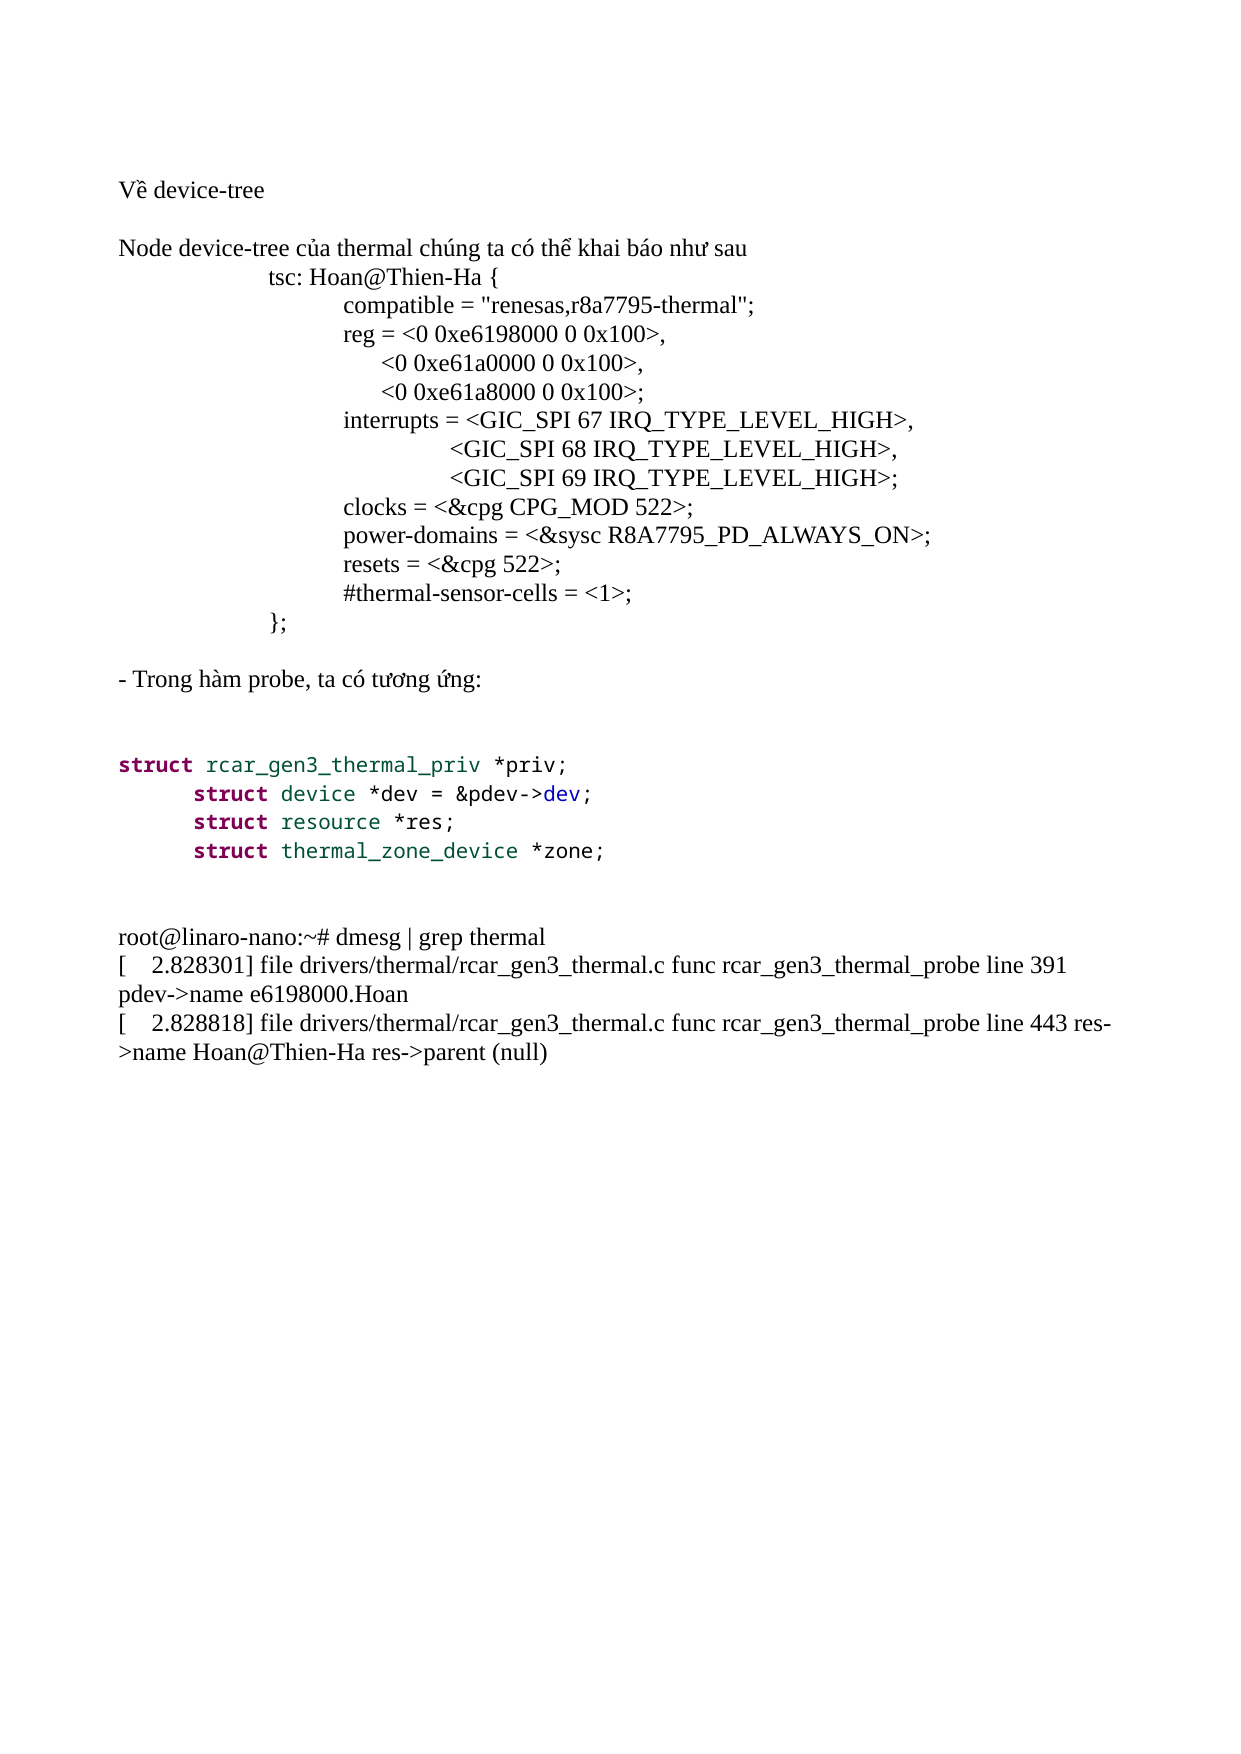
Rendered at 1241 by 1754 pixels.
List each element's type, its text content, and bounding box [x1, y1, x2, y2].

text <GIC_SPI 69 IRQ_TYPE_LEVEL_HIGH>; [118, 463, 1122, 492]
text reg = <0 0xe6198000 0 0x100>, [118, 319, 1122, 348]
text compatible = "renesas,r8a7795-thermal"; [118, 291, 1122, 319]
text root@linaro-nano:~# dmesg | grep thermal [118, 922, 1122, 950]
text power-domains = <&sysc R8A7795_PD_ALWAYS_ON>; [118, 521, 1122, 549]
text struct thermal_zone_device *zone; [118, 836, 1122, 864]
text struct resource *res; [118, 807, 1122, 836]
text - Trong hàm probe, ta có tương ứng: [118, 664, 1122, 693]
text #thermal-sensor-cells = <1>; [118, 578, 1122, 607]
text Node device-tree của thermal chúng ta có thể khai báo như sau [118, 233, 1122, 262]
text [ 2.828818] file drivers/thermal/rcar_gen3_thermal.c func rcar_gen3_thermal_probe line 443 res->name Hoan@Thien-Ha res->parent (null) [118, 1008, 1122, 1065]
text <0 0xe61a8000 0 0x100>; [118, 377, 1122, 406]
text Về device-tree [118, 176, 1122, 204]
text interrupts = <GIC_SPI 67 IRQ_TYPE_LEVEL_HIGH>, [118, 406, 1122, 434]
text tsc: Hoan@Thien-Ha { [118, 262, 1122, 291]
text }; [118, 607, 1122, 636]
text <0 0xe61a0000 0 0x100>, [118, 348, 1122, 377]
text resets = <&cpg 522>; [118, 549, 1122, 578]
text struct device *dev = &pdev->dev; [118, 779, 1122, 807]
text [ 2.828301] file drivers/thermal/rcar_gen3_thermal.c func rcar_gen3_thermal_probe line 391 pdev->name e6198000.Hoan [118, 950, 1122, 1008]
text struct rcar_gen3_thermal_priv *priv; [118, 751, 1122, 779]
text clocks = <&cpg CPG_MOD 522>; [118, 492, 1122, 521]
text <GIC_SPI 68 IRQ_TYPE_LEVEL_HIGH>, [118, 434, 1122, 463]
